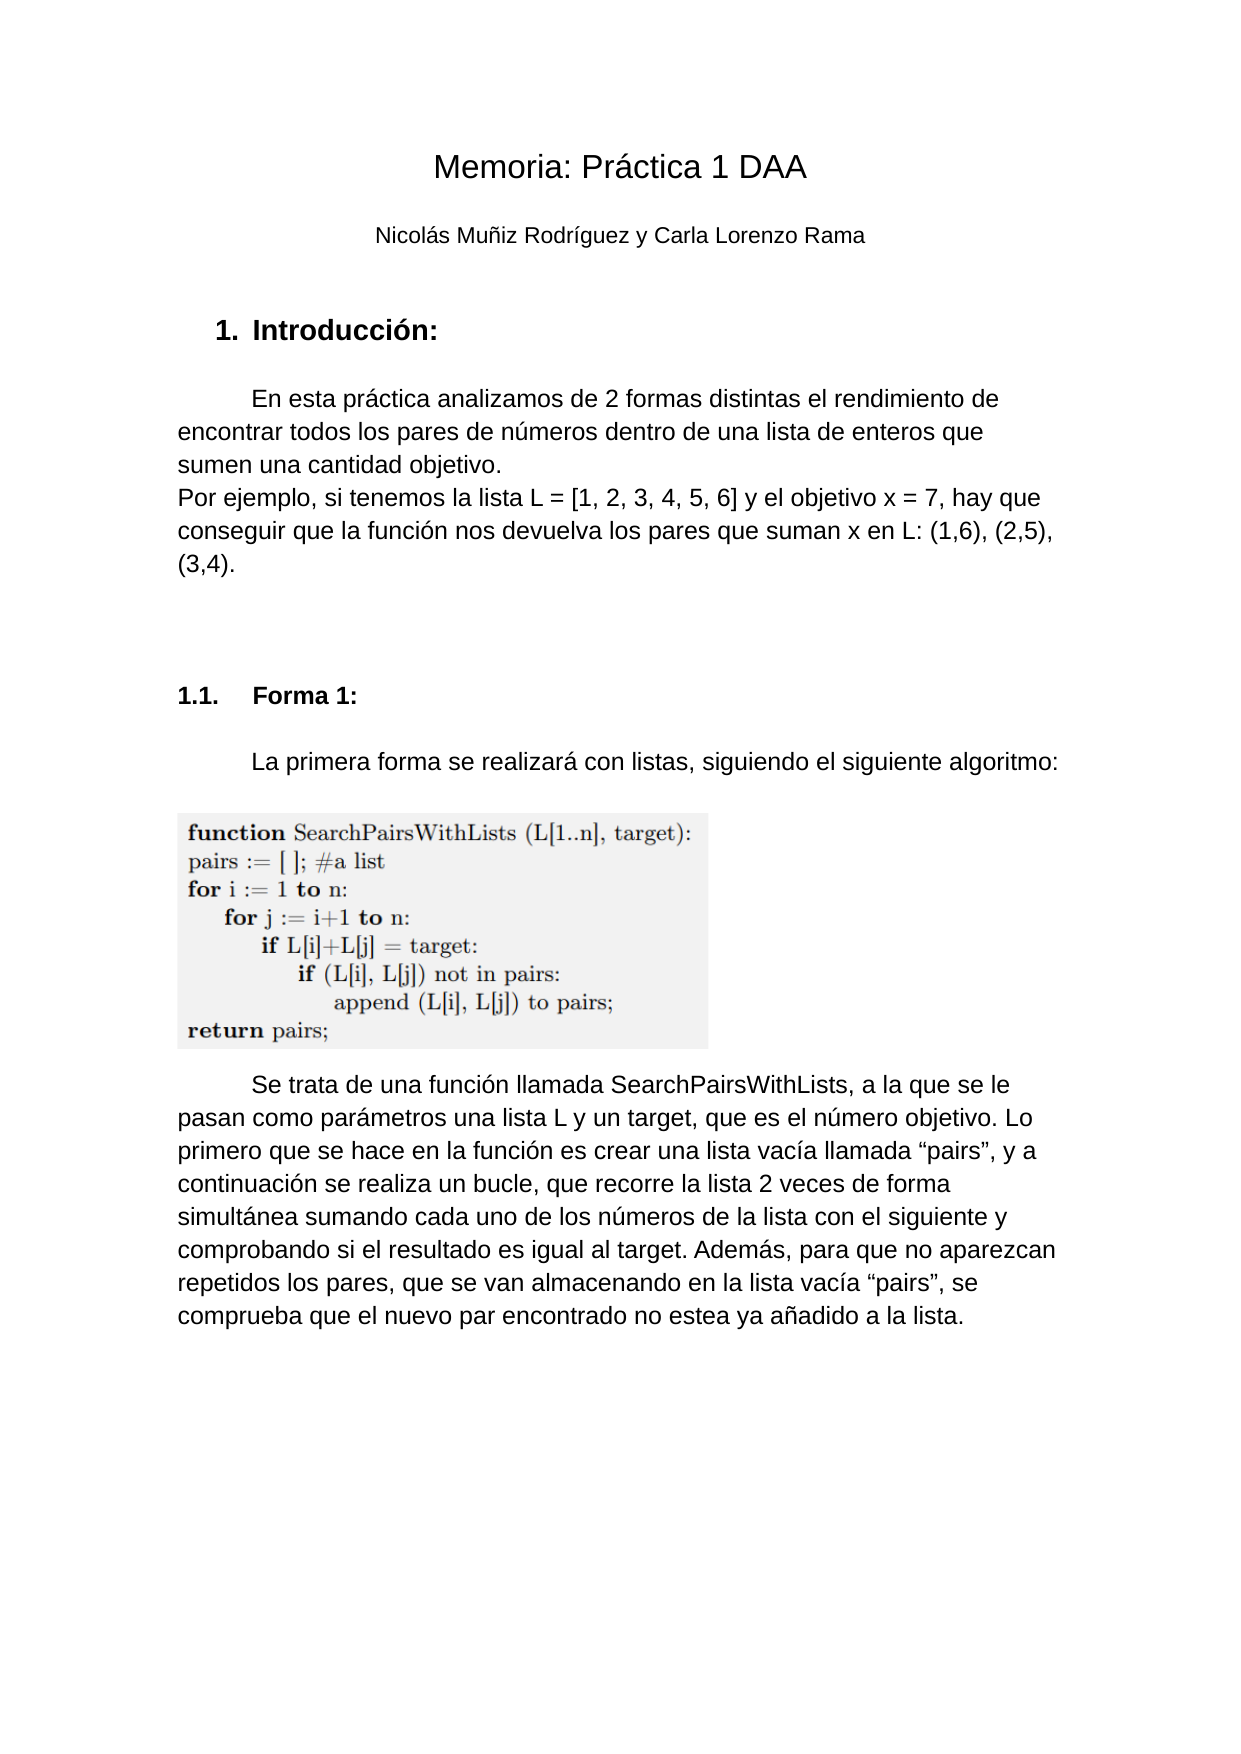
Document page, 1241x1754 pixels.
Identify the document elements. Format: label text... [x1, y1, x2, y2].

text Memoria: Práctica 1 DAA [177, 148, 1063, 186]
text Por ejemplo, si tenemos la lista L = [1, 2, 3, 4, 5, 6] y el objetivo x = 7, hay que conseguir que la función nos devuelva los pares que suman x en L: (1,6), (2,5), (3,4). [177, 483, 1063, 578]
picture [177, 813, 709, 1049]
list Forma 1: [177, 681, 1063, 710]
text La primera forma se realizará con listas, siguiendo el siguiente algoritmo: [177, 747, 1063, 776]
list Introducción: [215, 313, 1063, 346]
text Nicolás Muñiz Rodríguez y Carla Lorenzo Rama [177, 222, 1063, 248]
text En esta práctica analizamos de 2 formas distintas el rendimiento de encontrar todos los pares de números dentro de una lista de enteros que sumen una cantidad objetivo. [177, 384, 1063, 479]
text Se trata de una función llamada SearchPairsWithLists, a la que se le pasan como parámetros una lista L y un target, que es el número objetivo. Lo primero que se hace en la función es crear una lista vacía llamada “pairs”, y a continuación se realiza un bucle, que recorre la lista 2 veces de forma simultánea sumando cada uno de los números de la lista con el siguiente y comprobando si el resultado es igual al target. Además, para que no aparezcan repetidos los pares, que se van almacenando en la lista vacía “pairs”, se comprueba que el nuevo par encontrado no estea ya añadido a la lista. [177, 1070, 1063, 1330]
